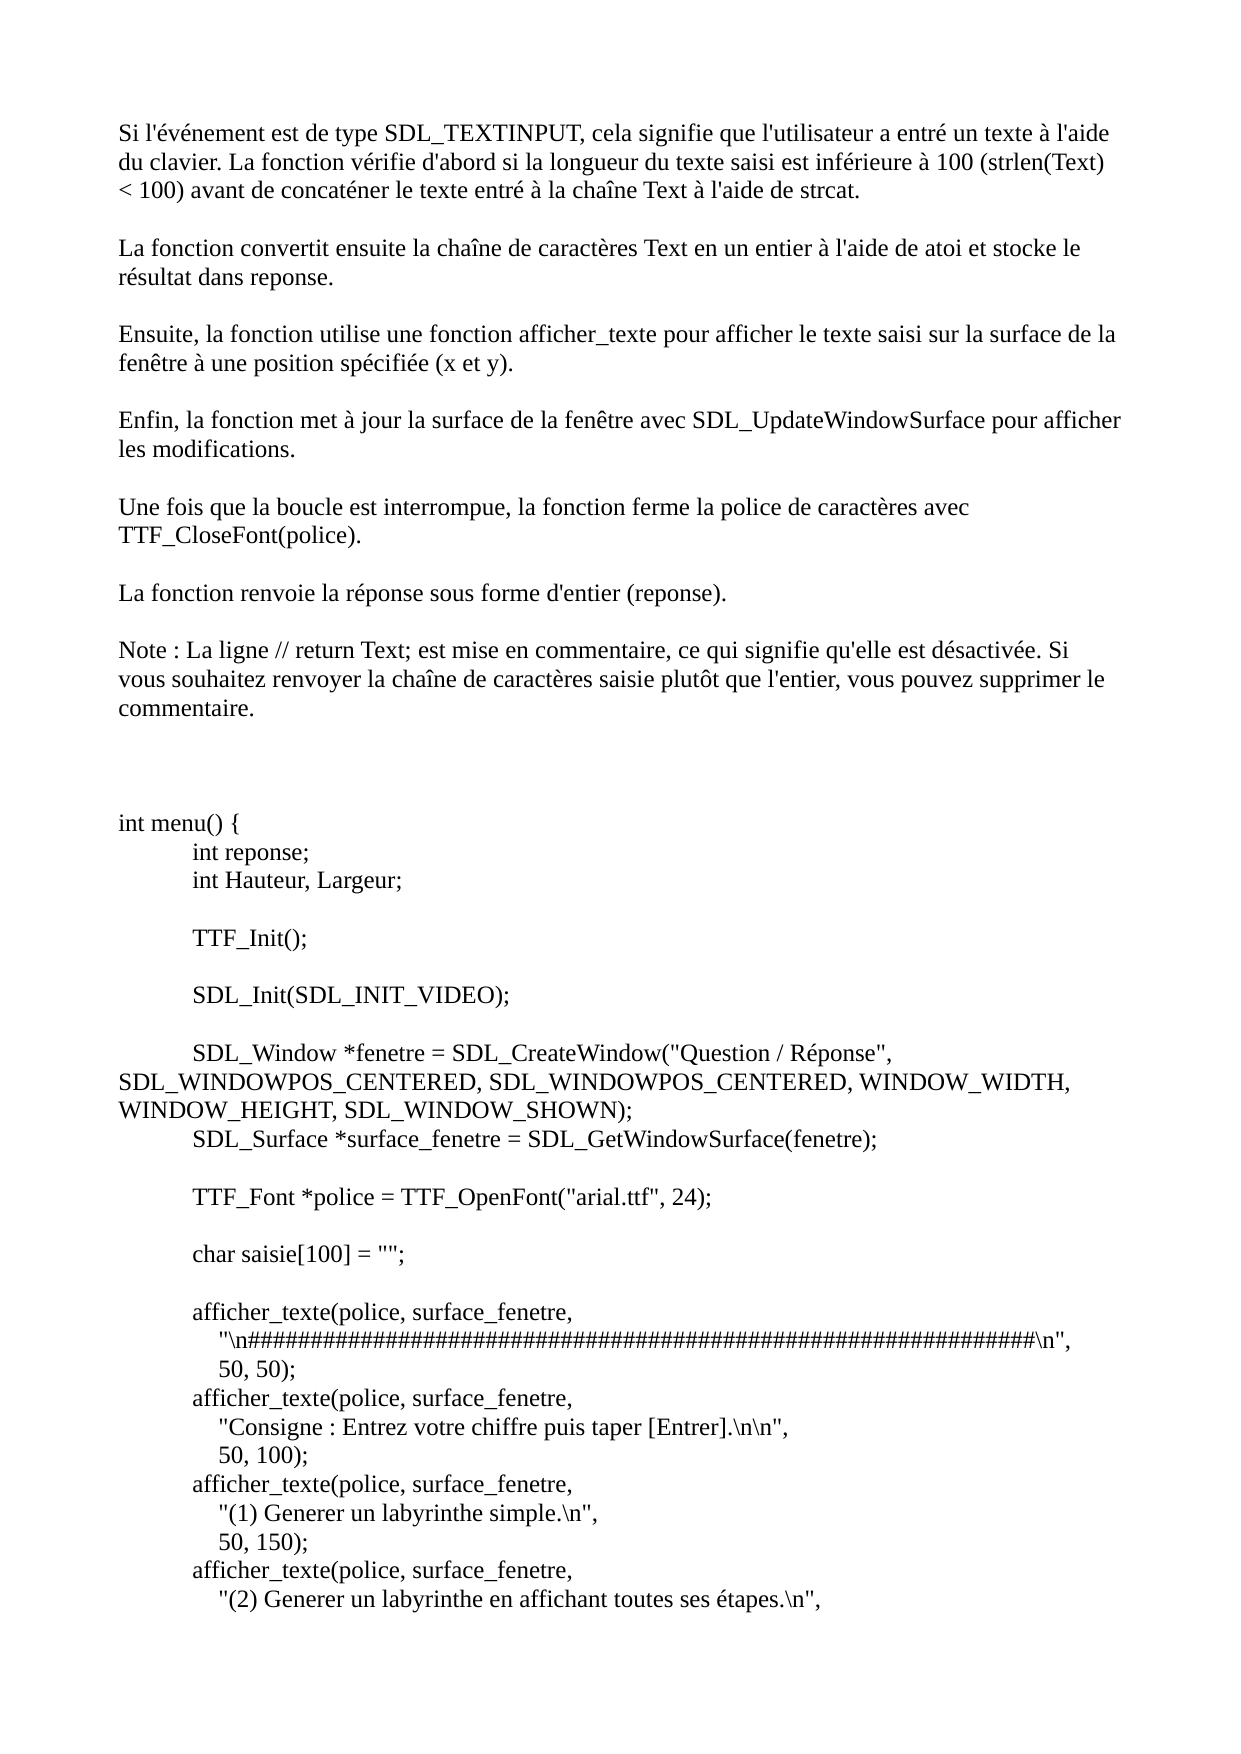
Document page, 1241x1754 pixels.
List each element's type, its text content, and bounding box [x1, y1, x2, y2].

text afficher_texte(police, surface_fenetre, [118, 1556, 1122, 1584]
text Si l'événement est de type SDL_TEXTINPUT, cela signifie que l'utilisateur a entré un texte à l'aide du clavier. La fonction vérifie d'abord si la longueur du texte saisi est inférieure à 100 (strlen(Text) < 100) avant de concaténer le texte entré à la chaîne Text à l'aide de strcat. [118, 118, 1122, 204]
text "\n###############################################################\n", [118, 1326, 1122, 1354]
text SDL_Init(SDL_INIT_VIDEO); [118, 981, 1122, 1009]
text "(2) Generer un labyrinthe en affichant toutes ses étapes.\n", [118, 1584, 1122, 1613]
text int reponse; [118, 837, 1122, 866]
text 50, 150); [118, 1527, 1122, 1556]
text TTF_Font *police = TTF_OpenFont("arial.ttf", 24); [118, 1182, 1122, 1211]
text int menu() { [118, 808, 1122, 837]
text Ensuite, la fonction utilise une fonction afficher_texte pour afficher le texte saisi sur la surface de la fenêtre à une position spécifiée (x et y). [118, 319, 1122, 377]
text 50, 100); [118, 1441, 1122, 1469]
text Enfin, la fonction met à jour la surface de la fenêtre avec SDL_UpdateWindowSurface pour afficher les modifications. [118, 406, 1122, 463]
text afficher_texte(police, surface_fenetre, [118, 1383, 1122, 1412]
text SDL_Surface *surface_fenetre = SDL_GetWindowSurface(fenetre); [118, 1124, 1122, 1153]
text afficher_texte(police, surface_fenetre, [118, 1469, 1122, 1498]
text La fonction renvoie la réponse sous forme d'entier (reponse). [118, 578, 1122, 607]
text afficher_texte(police, surface_fenetre, [118, 1297, 1122, 1326]
text Une fois que la boucle est interrompue, la fonction ferme la police de caractères avec TTF_CloseFont(police). [118, 492, 1122, 549]
text SDL_Window *fenetre = SDL_CreateWindow("Question / Réponse", SDL_WINDOWPOS_CENTERED, SDL_WINDOWPOS_CENTERED, WINDOW_WIDTH, WINDOW_HEIGHT, SDL_WINDOW_SHOWN); [118, 1038, 1122, 1124]
text TTF_Init(); [118, 923, 1122, 952]
text Note : La ligne // return Text; est mise en commentaire, ce qui signifie qu'elle est désactivée. Si vous souhaitez renvoyer la chaîne de caractères saisie plutôt que l'entier, vous pouvez supprimer le commentaire. [118, 636, 1122, 722]
text "Consigne : Entrez votre chiffre puis taper [Entrer].\n\n", [118, 1412, 1122, 1441]
text int Hauteur, Largeur; [118, 866, 1122, 894]
text 50, 50); [118, 1354, 1122, 1383]
text "(1) Generer un labyrinthe simple.\n", [118, 1498, 1122, 1527]
text La fonction convertit ensuite la chaîne de caractères Text en un entier à l'aide de atoi et stocke le résultat dans reponse. [118, 233, 1122, 291]
text char saisie[100] = ""; [118, 1239, 1122, 1268]
